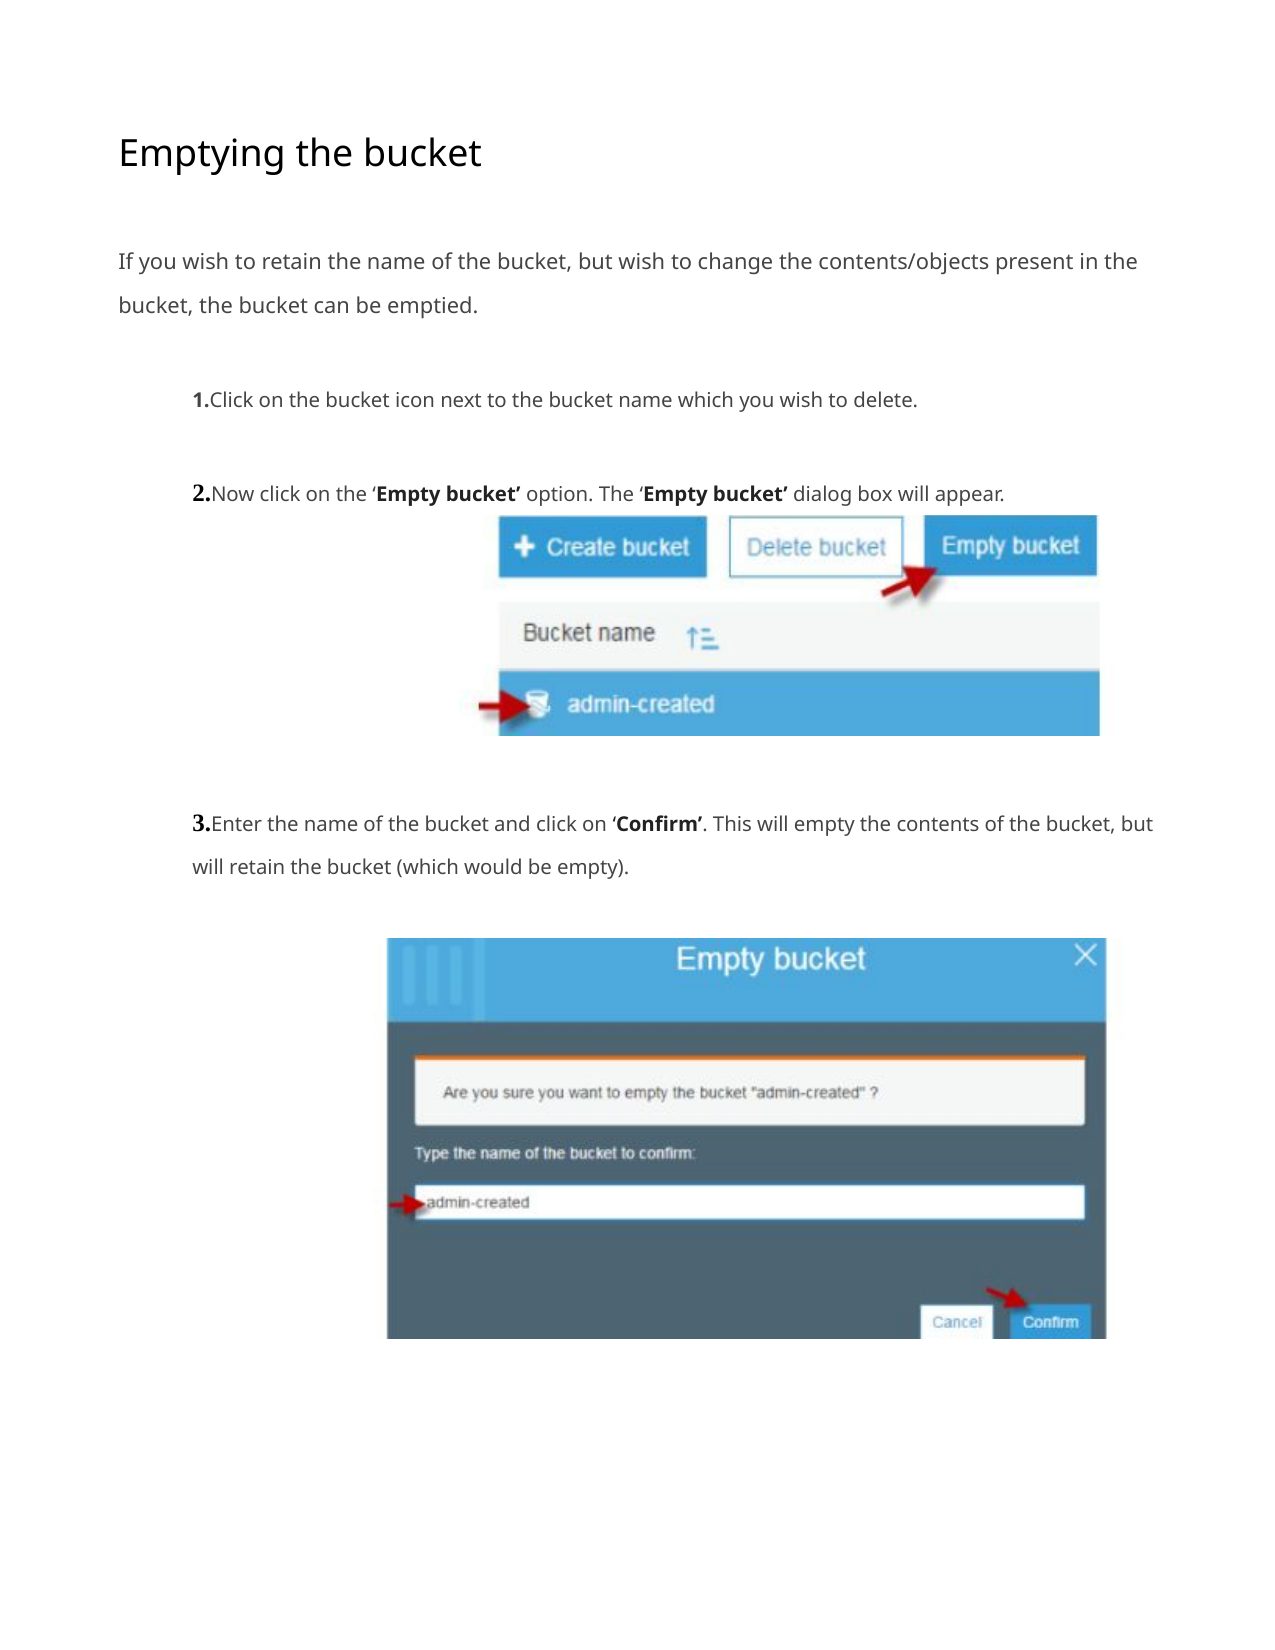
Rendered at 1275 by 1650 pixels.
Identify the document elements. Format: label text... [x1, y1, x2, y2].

picture [126, 938, 1275, 1339]
list Click on the bucket icon next to the bucket name which you wish to delete. [118, 370, 1157, 413]
subtitle Emptying the bucket [118, 118, 1157, 177]
list Now click on the ‘Empty bucket’ option. The ‘Empty bucket’ dialog box will appear. [118, 463, 1157, 743]
text If you wish to retain the name of the bucket, but wish to change the contents/objects present in the bucket, the bucket can be emptied. [118, 232, 1157, 320]
picture [199, 515, 1275, 736]
list Enter the name of the bucket and click on ‘Confirm’. This will empty the contents of the bucket, but will retain the bucket (which would be empty). [118, 793, 1157, 881]
